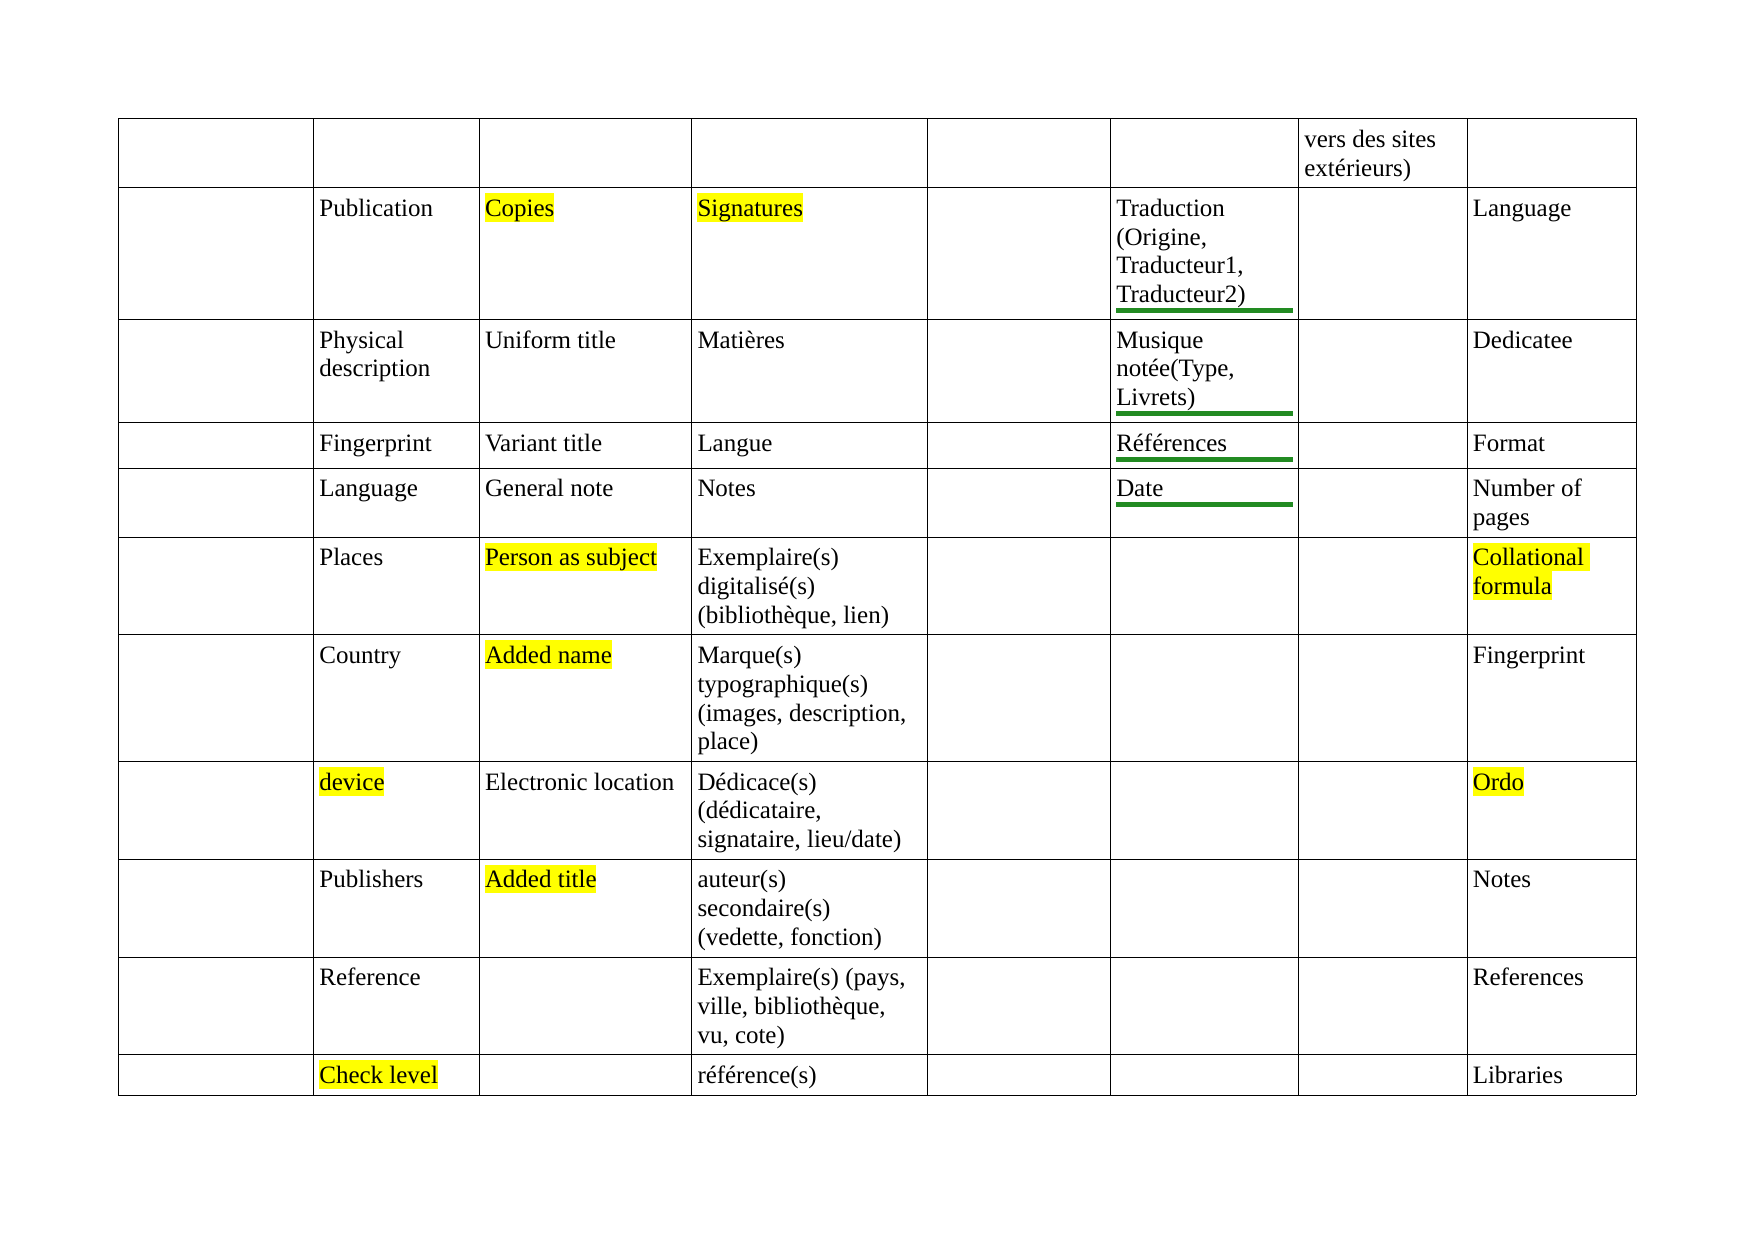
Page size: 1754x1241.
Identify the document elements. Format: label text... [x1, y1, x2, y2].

table_cell [1468, 119, 1636, 187]
table_cell [928, 635, 1110, 761]
table_cell [1299, 188, 1467, 319]
table_cell Notes [692, 469, 927, 537]
table_cell [928, 423, 1110, 467]
table_cell [1111, 1055, 1298, 1095]
table_cell Publishers [314, 860, 479, 957]
table_cell [1111, 762, 1298, 859]
table_cell [119, 958, 313, 1054]
table_cell Fingerprint [314, 423, 479, 467]
table_cell [119, 469, 313, 537]
table_cell Language [1468, 188, 1636, 319]
table_cell Language [314, 469, 479, 537]
table_cell [480, 1055, 691, 1095]
table_cell Copies [480, 188, 691, 319]
table_cell Libraries [1468, 1055, 1636, 1095]
table_cell Uniform title [480, 320, 691, 422]
table_cell General note [480, 469, 691, 537]
table_cell Musique notée(Type, Livrets) [1111, 320, 1298, 422]
table_cell Matières [692, 320, 927, 422]
table_cell Electronic location [480, 762, 691, 859]
table_cell [119, 635, 313, 761]
table_cell [928, 762, 1110, 859]
table_cell [119, 538, 313, 634]
table_cell Marque(s) typographique(s) (images, description, place) [692, 635, 927, 761]
table_cell Dedicatee [1468, 320, 1636, 422]
table_cell [1111, 635, 1298, 761]
table_cell Number of pages [1468, 469, 1636, 537]
table_cell device [314, 762, 479, 859]
table_cell Langue [692, 423, 927, 467]
table_cell [119, 119, 313, 187]
table_cell Physical description [314, 320, 479, 422]
table_cell Dédicace(s) (dédicataire, signataire, lieu/date) [692, 762, 927, 859]
table_cell [1299, 469, 1467, 537]
table_cell [1299, 423, 1467, 467]
table_cell [1299, 1055, 1467, 1095]
table_cell [1111, 538, 1298, 634]
table_cell [119, 1055, 313, 1095]
table_cell Country [314, 635, 479, 761]
table_cell Exemplaire(s) digitalisé(s) (bibliothèque, lien) [692, 538, 927, 634]
table_cell vers des sites extérieurs) [1299, 119, 1467, 187]
table_cell Person as subject [480, 538, 691, 634]
table_cell Références [1111, 423, 1298, 467]
table_cell [119, 320, 313, 422]
table_cell auteur(s) secondaire(s) (vedette, fonction) [692, 860, 927, 957]
table_cell [314, 119, 479, 187]
table_cell [1111, 119, 1298, 187]
table_cell [928, 320, 1110, 422]
table_cell Signatures [692, 188, 927, 319]
table_cell [928, 538, 1110, 634]
table_cell [1111, 860, 1298, 957]
table_cell [928, 188, 1110, 319]
table_cell [1111, 958, 1298, 1054]
table_cell [1299, 762, 1467, 859]
table_cell Ordo [1468, 762, 1636, 859]
table_cell [928, 119, 1110, 187]
table_cell Variant title [480, 423, 691, 467]
table_cell [119, 762, 313, 859]
table_cell Places [314, 538, 479, 634]
table_cell [119, 423, 313, 467]
table_cell References [1468, 958, 1636, 1054]
table_cell [1299, 860, 1467, 957]
table_cell [480, 119, 691, 187]
table_cell [480, 958, 691, 1054]
table_cell Added name [480, 635, 691, 761]
table_cell Collational formula [1468, 538, 1636, 634]
table_cell Fingerprint [1468, 635, 1636, 761]
table_cell Format [1468, 423, 1636, 467]
table_cell Added title [480, 860, 691, 957]
table_cell [1299, 320, 1467, 422]
table_cell Date [1111, 469, 1298, 537]
table_cell [1299, 538, 1467, 634]
table_cell Check level [314, 1055, 479, 1095]
table_cell [928, 860, 1110, 957]
table_cell Reference [314, 958, 479, 1054]
table_cell Exemplaire(s) (pays, ville, bibliothèque, vu, cote) [692, 958, 927, 1054]
table_cell Publication [314, 188, 479, 319]
table_cell [119, 188, 313, 319]
table_cell Traduction (Origine, Traducteur1, Traducteur2) [1111, 188, 1298, 319]
table_cell [928, 1055, 1110, 1095]
table_cell [928, 469, 1110, 537]
table_cell Notes [1468, 860, 1636, 957]
table_cell [119, 860, 313, 957]
table_cell [928, 958, 1110, 1054]
table_cell [1299, 958, 1467, 1054]
table_cell [1299, 635, 1467, 761]
table_cell [692, 119, 927, 187]
table_cell référence(s) [692, 1055, 927, 1095]
